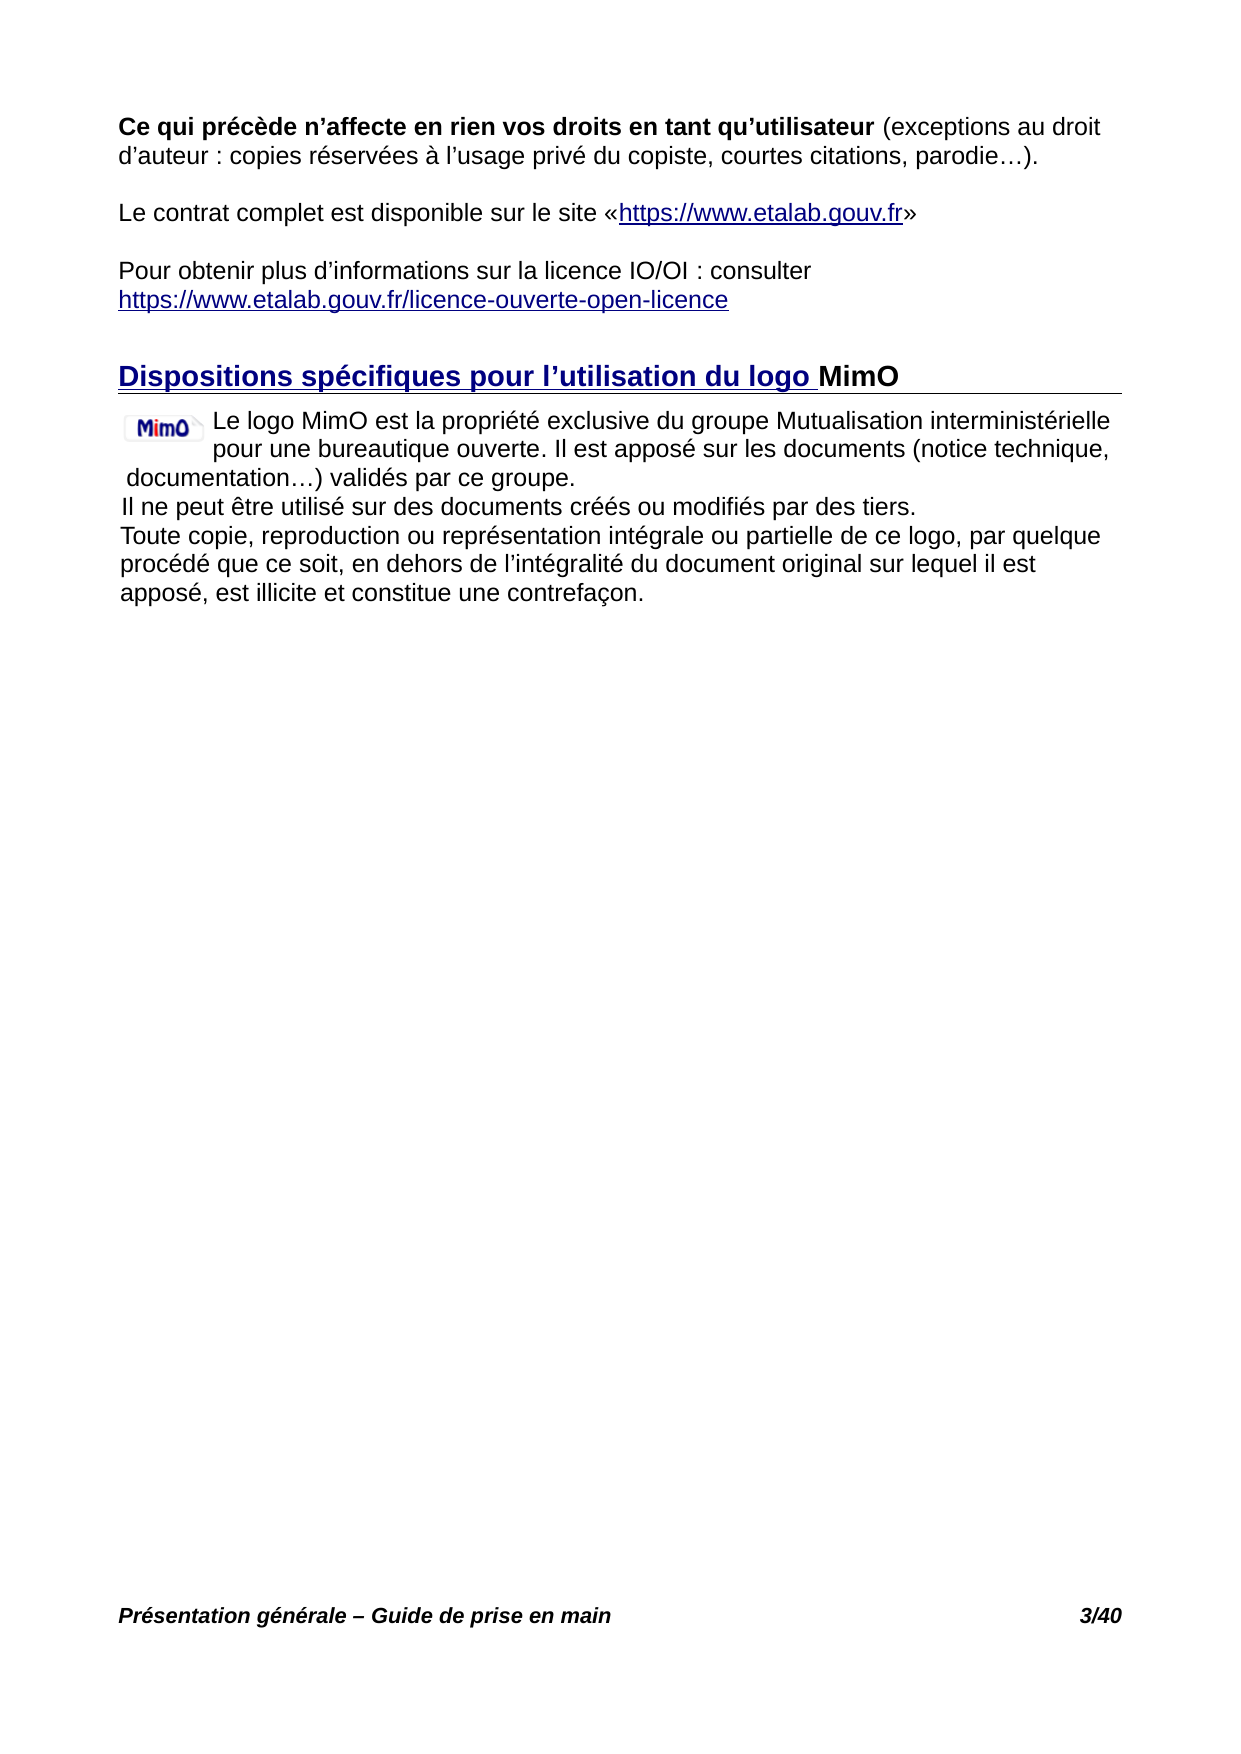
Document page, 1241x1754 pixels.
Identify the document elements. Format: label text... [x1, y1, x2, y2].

text Il ne peut être utilisé sur des documents créés ou modifiés par des tiers. [121, 492, 1122, 521]
text Le logo MimO est la propriété exclusive du groupe Mutualisation interministérielle pour une bureautique ouverte. Il est apposé sur les documents (notice technique, documentation…) validés par ce groupe. [126, 406, 1122, 492]
text Ce qui précède n’affecte en rien vos droits en tant qu’utilisateur (exceptions au droit d’auteur : copies réservées à l’usage privé du copiste, courtes citations, parodie…). [118, 112, 1122, 170]
text Pour obtenir plus d’informations sur la licence IO/OI : consulter https://www.etalab.gouv.fr/licence-ouverte-open-licence [118, 256, 1122, 313]
text Toute copie, reproduction ou représentation intégrale ou partielle de ce logo, par quelque procédé que ce soit, en dehors de l’intégralité du document original sur lequel il est apposé, est illicite et constitue une contrefaçon. [120, 521, 1122, 607]
text Dispositions spécifiques pour l’utilisation du logo MimO [118, 359, 1122, 393]
picture [123, 415, 205, 442]
text Le contrat complet est disponible sur le site «https://www.etalab.gouv.fr» [118, 198, 1122, 227]
